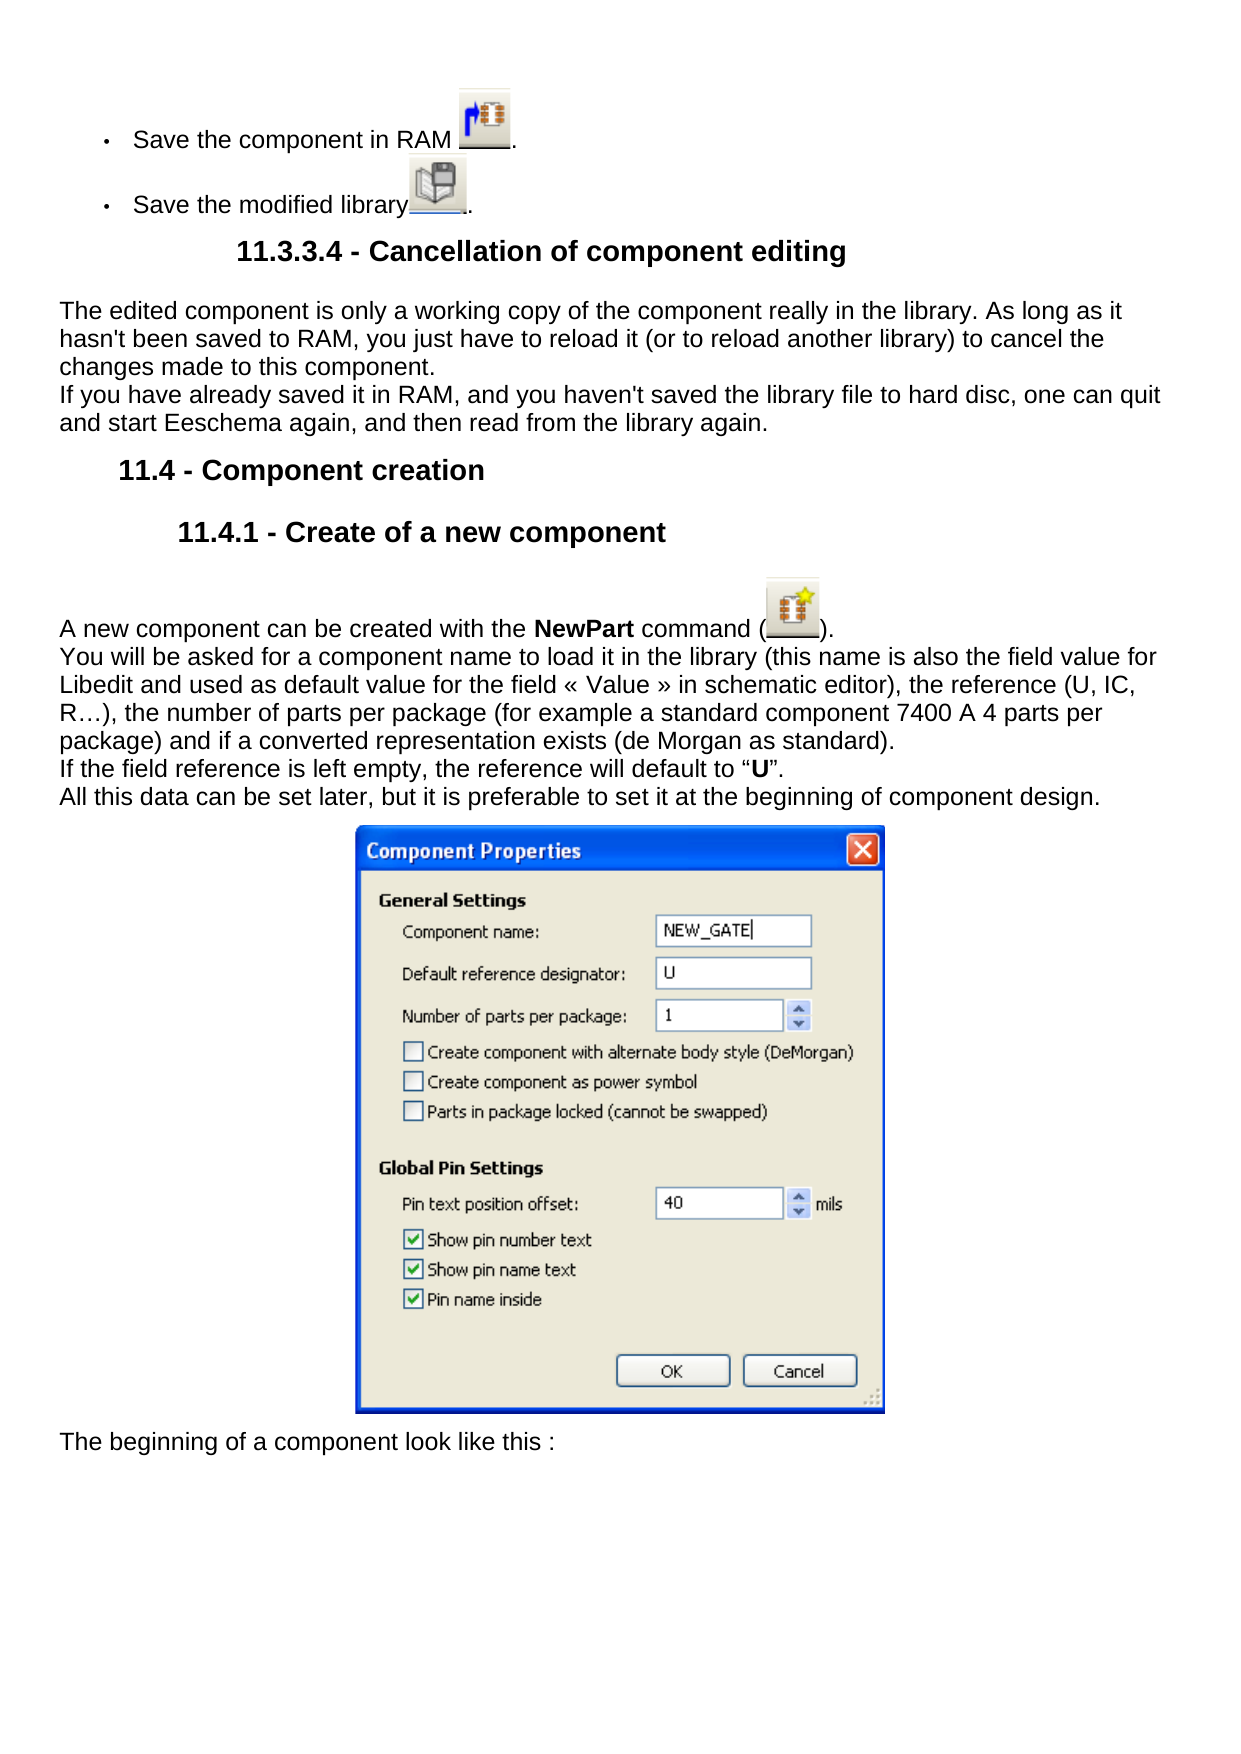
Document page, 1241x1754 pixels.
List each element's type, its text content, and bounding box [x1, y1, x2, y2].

text If you have already saved it in RAM, and you haven't saved the library file to hard disc, one can quit and start Eeschema again, and then read from the library again. [59, 381, 1181, 437]
subtitle Create of a new component [177, 516, 1181, 548]
text A new component can be created with the NewPart command (). [59, 578, 1181, 643]
picture [408, 153, 467, 214]
list Save the modified library. [103, 153, 408, 218]
list Save the component in RAM . [103, 88, 1181, 153]
picture [766, 577, 820, 638]
text If the field reference is left empty, the reference will default to “U”. [59, 755, 1181, 783]
picture [459, 88, 511, 149]
subtitle Component creation [118, 453, 1181, 486]
text The edited component is only a working copy of the component really in the library. As long as it hasn't been saved to RAM, you just have to reload it (or to reload another library) to cancel the changes made to this component. [59, 297, 1181, 381]
text The beginning of a component look like this : [59, 1428, 1181, 1456]
subtitle Cancellation of component editing [236, 235, 1181, 268]
text You will be asked for a component name to load it in the library (this name is also the field value for Libedit and used as default value for the field « Value » in schematic editor), the reference (U, IC, R…), the number of parts per package (for example a standard component 7400 A 4 parts per package) and if a converted representation exists (de Morgan as standard). [59, 643, 1181, 755]
list Save the modified library. [401, 153, 1181, 218]
text All this data can be set later, but it is preferable to set it at the beginning of component design. [59, 783, 1181, 811]
picture [355, 825, 885, 1414]
